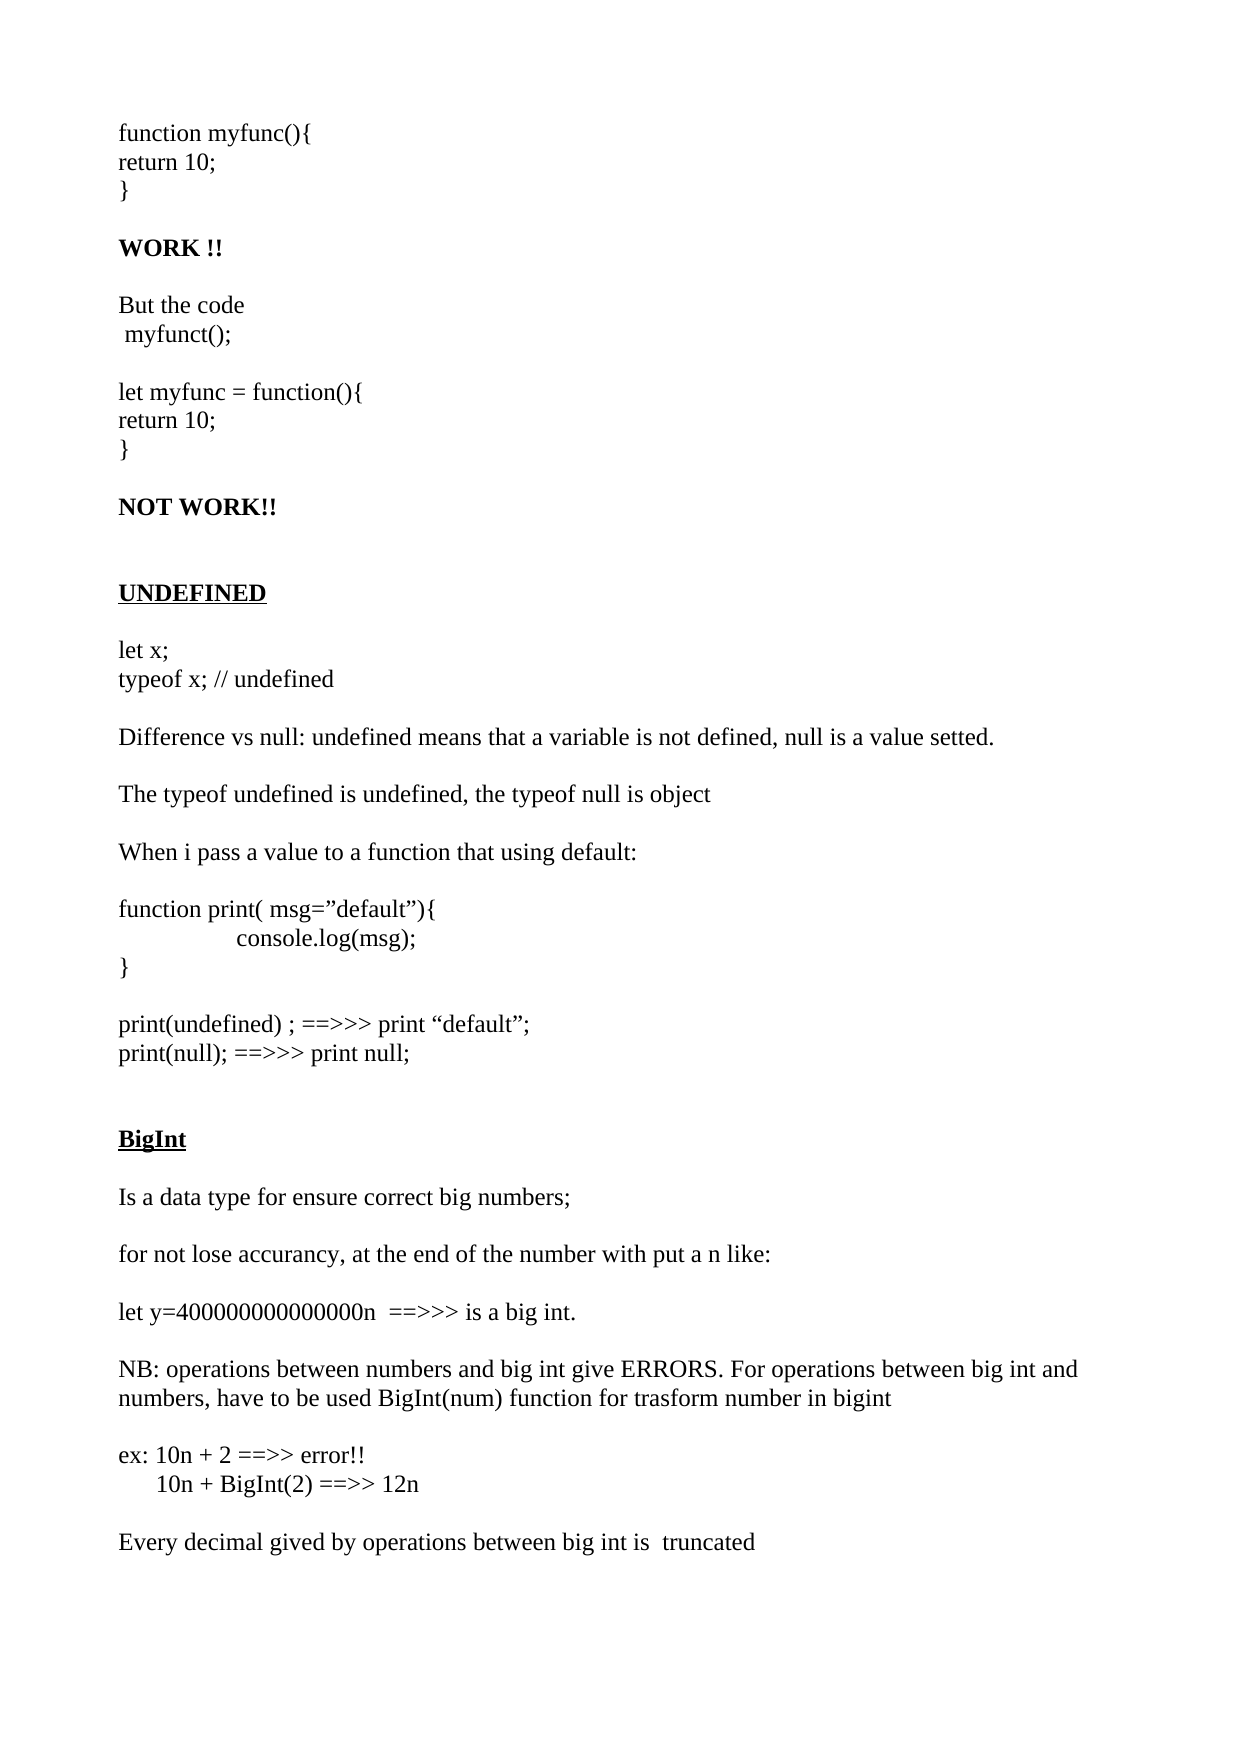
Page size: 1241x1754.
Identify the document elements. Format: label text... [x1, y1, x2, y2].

text return 10; [118, 406, 1122, 434]
text typeof x; // undefined [118, 664, 1122, 693]
text UNDEFINED [118, 578, 1122, 607]
text function myfunc(){ [118, 118, 1122, 147]
text let myfunc = function(){ [118, 377, 1122, 406]
text 10n + BigInt(2) ==>> 12n [118, 1469, 1122, 1498]
text function print( msg=”default”){ [118, 894, 1122, 923]
text When i pass a value to a function that using default: [118, 837, 1122, 866]
text But the code [118, 291, 1122, 319]
text let x; [118, 636, 1122, 664]
text BigInt [118, 1124, 1122, 1153]
text WORK !! [118, 233, 1122, 262]
text let y=400000000000000n ==>>> is a big int. [118, 1297, 1122, 1326]
text Is a data type for ensure correct big numbers; [118, 1182, 1122, 1211]
text Every decimal gived by operations between big int is truncated [118, 1527, 1122, 1556]
text NOT WORK!! [118, 492, 1122, 521]
text ex: 10n + 2 ==>> error!! [118, 1441, 1122, 1469]
text } [118, 434, 1122, 463]
text } [118, 176, 1122, 204]
text print(null); ==>>> print null; [118, 1038, 1122, 1067]
text console.log(msg); [118, 923, 1122, 952]
text NB: operations between numbers and big int give ERRORS. For operations between big int and numbers, have to be used BigInt(num) function for trasform number in bigint [118, 1354, 1122, 1412]
text myfunct(); [118, 319, 1122, 348]
text return 10; [118, 147, 1122, 176]
text for not lose accurancy, at the end of the number with put a n like: [118, 1239, 1122, 1268]
text print(undefined) ; ==>>> print “default”; [118, 1009, 1122, 1038]
text The typeof undefined is undefined, the typeof null is object [118, 779, 1122, 808]
text } [118, 952, 1122, 981]
text Difference vs null: undefined means that a variable is not defined, null is a value setted. [118, 722, 1122, 751]
